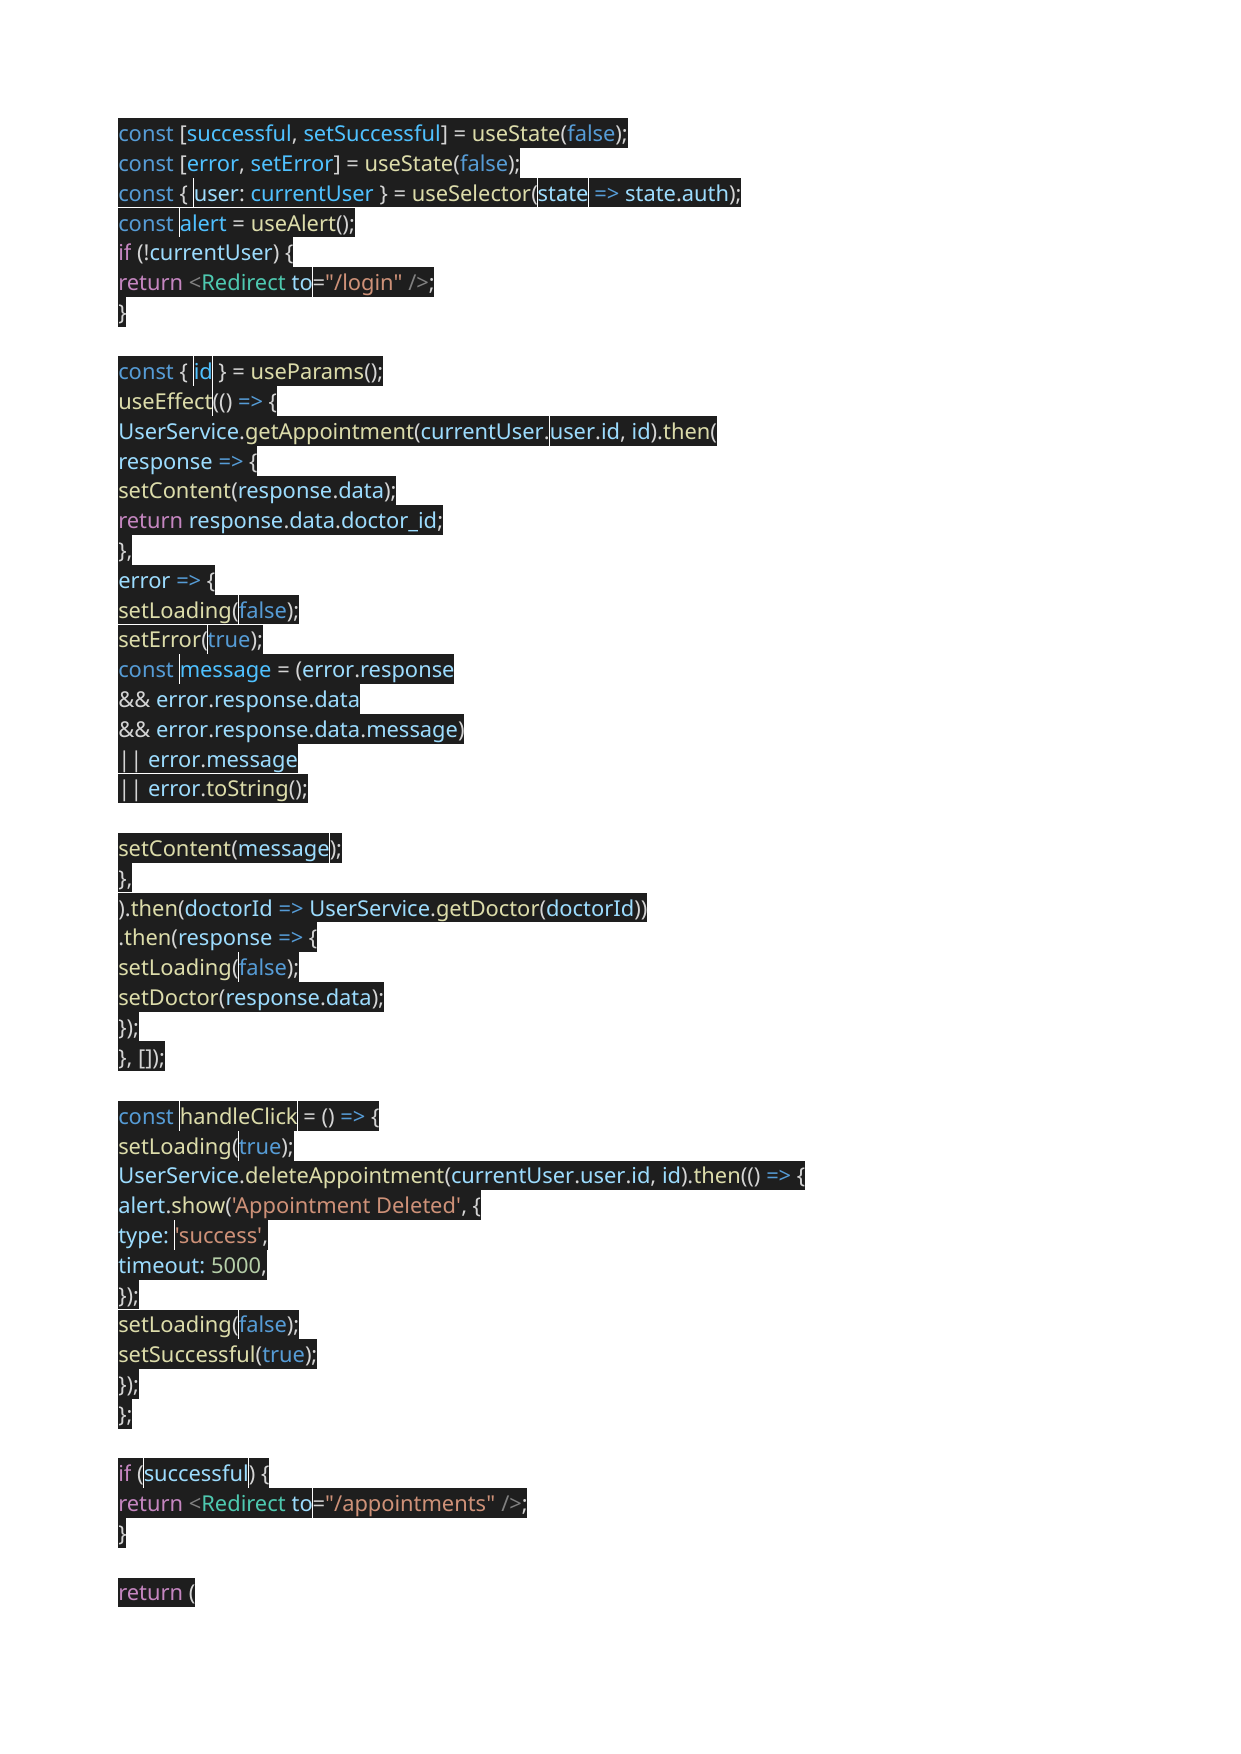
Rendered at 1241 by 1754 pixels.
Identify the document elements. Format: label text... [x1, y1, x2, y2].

text UserService.deleteAppointment(currentUser.user.id, id).then(() => { [118, 1161, 1122, 1190]
text } [118, 297, 1122, 327]
text && error.response.data [118, 684, 1122, 714]
text response => { [118, 446, 1122, 476]
text if (!currentUser) { [118, 237, 1122, 267]
text const alert = useAlert(); [118, 207, 1122, 237]
text error => { [118, 565, 1122, 595]
text .then(response => { [118, 922, 1122, 952]
text setLoading(false); [118, 952, 1122, 982]
text }, []); [118, 1041, 1122, 1071]
text } [118, 1518, 1122, 1548]
text setError(true); [118, 624, 1122, 654]
text setContent(message); [118, 833, 1122, 863]
text setContent(response.data); [118, 476, 1122, 505]
text type: 'success', [118, 1220, 1122, 1250]
text }, [118, 863, 1122, 892]
text setLoading(false); [118, 1309, 1122, 1339]
text }); [118, 1369, 1122, 1399]
text timeout: 5000, [118, 1250, 1122, 1280]
text const handleClick = () => { [118, 1101, 1122, 1131]
text alert.show('Appointment Deleted', { [118, 1190, 1122, 1220]
text const message = (error.response [118, 654, 1122, 684]
text }); [118, 1280, 1122, 1309]
text }, [118, 535, 1122, 565]
text return ( [118, 1577, 1122, 1607]
text setLoading(true); [118, 1131, 1122, 1161]
text || error.message [118, 744, 1122, 773]
text useEffect(() => { [118, 386, 1122, 416]
text }); [118, 1012, 1122, 1041]
text && error.response.data.message) [118, 714, 1122, 744]
text ).then(doctorId => UserService.getDoctor(doctorId)) [118, 892, 1122, 922]
text || error.toString(); [118, 773, 1122, 803]
text if (successful) { [118, 1458, 1122, 1488]
text }; [118, 1399, 1122, 1429]
text const { user: currentUser } = useSelector(state => state.auth); [118, 178, 1122, 207]
text UserService.getAppointment(currentUser.user.id, id).then( [118, 416, 1122, 446]
text setDoctor(response.data); [118, 982, 1122, 1012]
text setLoading(false); [118, 595, 1122, 624]
text const [successful, setSuccessful] = useState(false); [118, 118, 1122, 148]
text const [error, setError] = useState(false); [118, 148, 1122, 178]
text return <Redirect to="/login" />; [118, 267, 1122, 297]
text setSuccessful(true); [118, 1339, 1122, 1369]
text return response.data.doctor_id; [118, 505, 1122, 535]
text return <Redirect to="/appointments" />; [118, 1488, 1122, 1518]
text const { id } = useParams(); [118, 356, 1122, 386]
